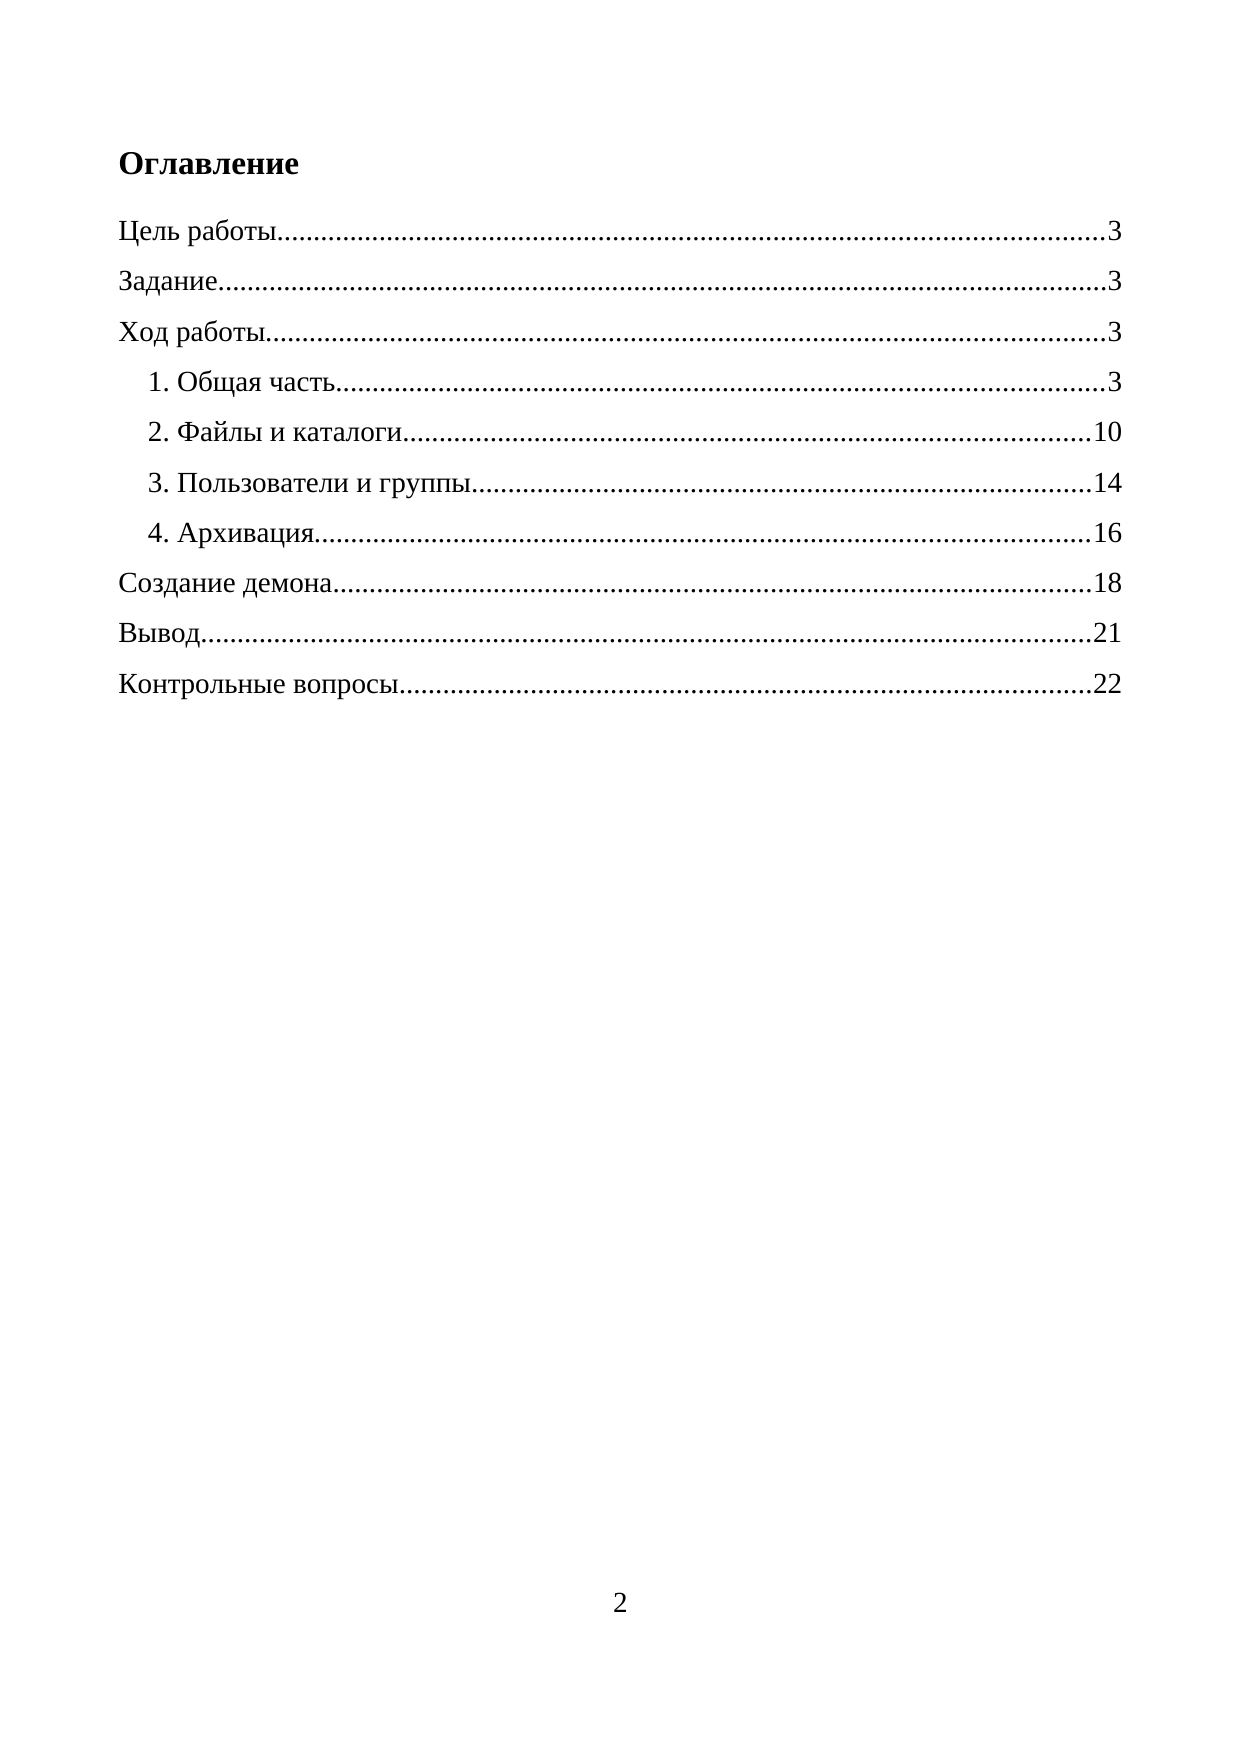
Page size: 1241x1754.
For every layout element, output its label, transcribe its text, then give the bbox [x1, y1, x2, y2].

text 4. Архивация 16 [148, 515, 1122, 548]
subtitle Оглавление [118, 143, 1122, 181]
text Цель работы 3 [118, 213, 1122, 247]
text Вывод 21 [118, 616, 1122, 649]
text Задание 3 [118, 263, 1122, 297]
text 2. Файлы и каталоги 10 [148, 414, 1122, 448]
text 3. Пользователи и группы 14 [148, 465, 1122, 498]
text Ход работы 3 [118, 314, 1122, 347]
text Создание демона 18 [118, 565, 1122, 599]
text 1. Общая часть 3 [148, 364, 1122, 398]
text Контрольные вопросы 22 [118, 666, 1122, 699]
